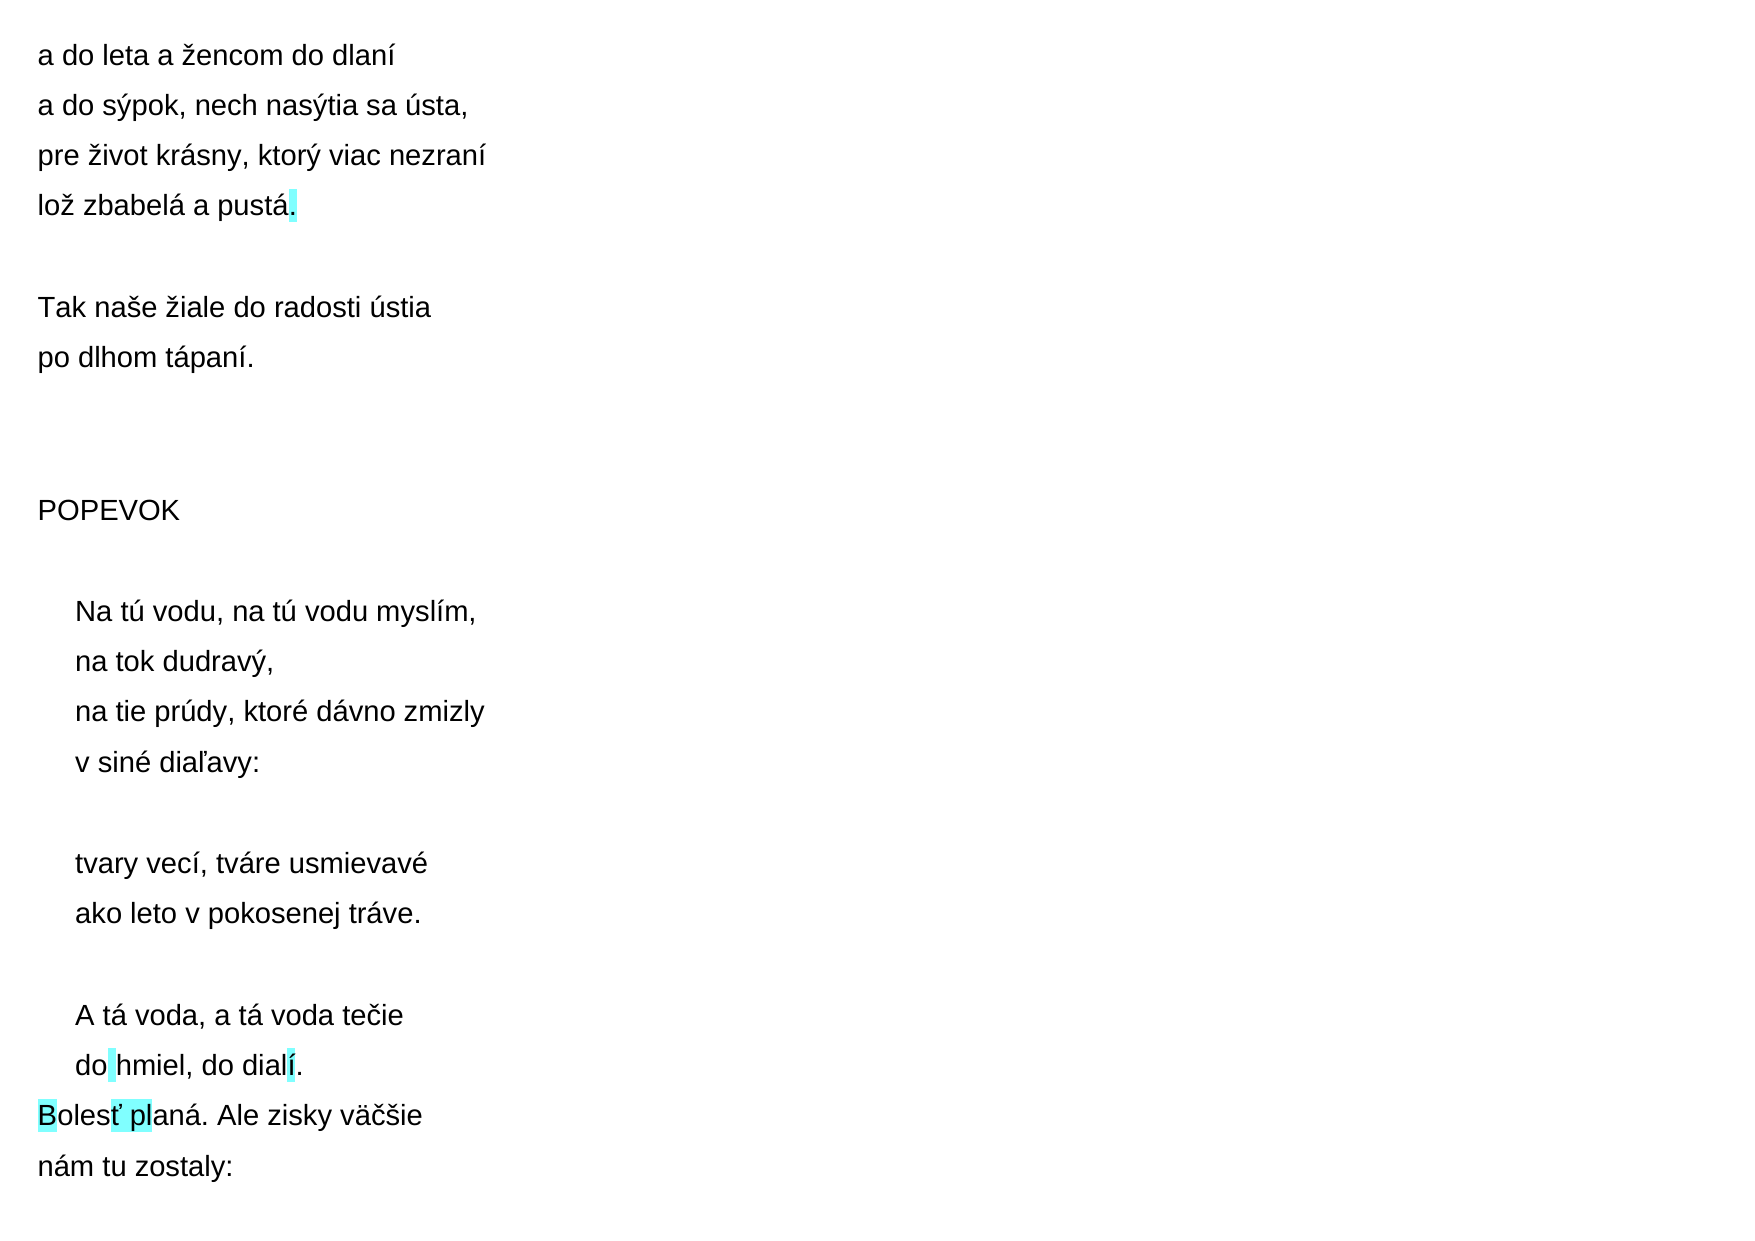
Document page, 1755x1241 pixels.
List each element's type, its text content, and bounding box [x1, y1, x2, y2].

text a do leta a žencom do dlaní [37, 37, 1148, 71]
text Tak naše žiale do radosti ústia [37, 290, 1148, 323]
text ako leto v pokosenej tráve. [37, 896, 1148, 930]
text Na tú vodu, na tú vodu myslím, [37, 594, 1148, 627]
text nám tu zostaly: [37, 1149, 1148, 1182]
text do hmiel, do dialí. [37, 1048, 1148, 1082]
text v siné diaľavy: [37, 745, 1148, 778]
text lož zbabelá a pustá. [37, 188, 1148, 222]
text na tie prúdy, ktoré dávno zmizly [37, 694, 1148, 728]
text a do sýpok, nech nasýtia sa ústa, [37, 88, 1148, 121]
text pre život krásny, ktorý viac nezraní [37, 138, 1148, 172]
text na tok dudravý, [37, 644, 1148, 678]
text Bolesť planá. Ale zisky väčšie [37, 1098, 1148, 1132]
text po dlhom tápaní. [37, 340, 1148, 374]
text tvary vecí, tváre usmievavé [37, 846, 1148, 880]
text POPEVOK [37, 492, 1148, 526]
text A tá voda, a tá voda tečie [37, 998, 1148, 1031]
